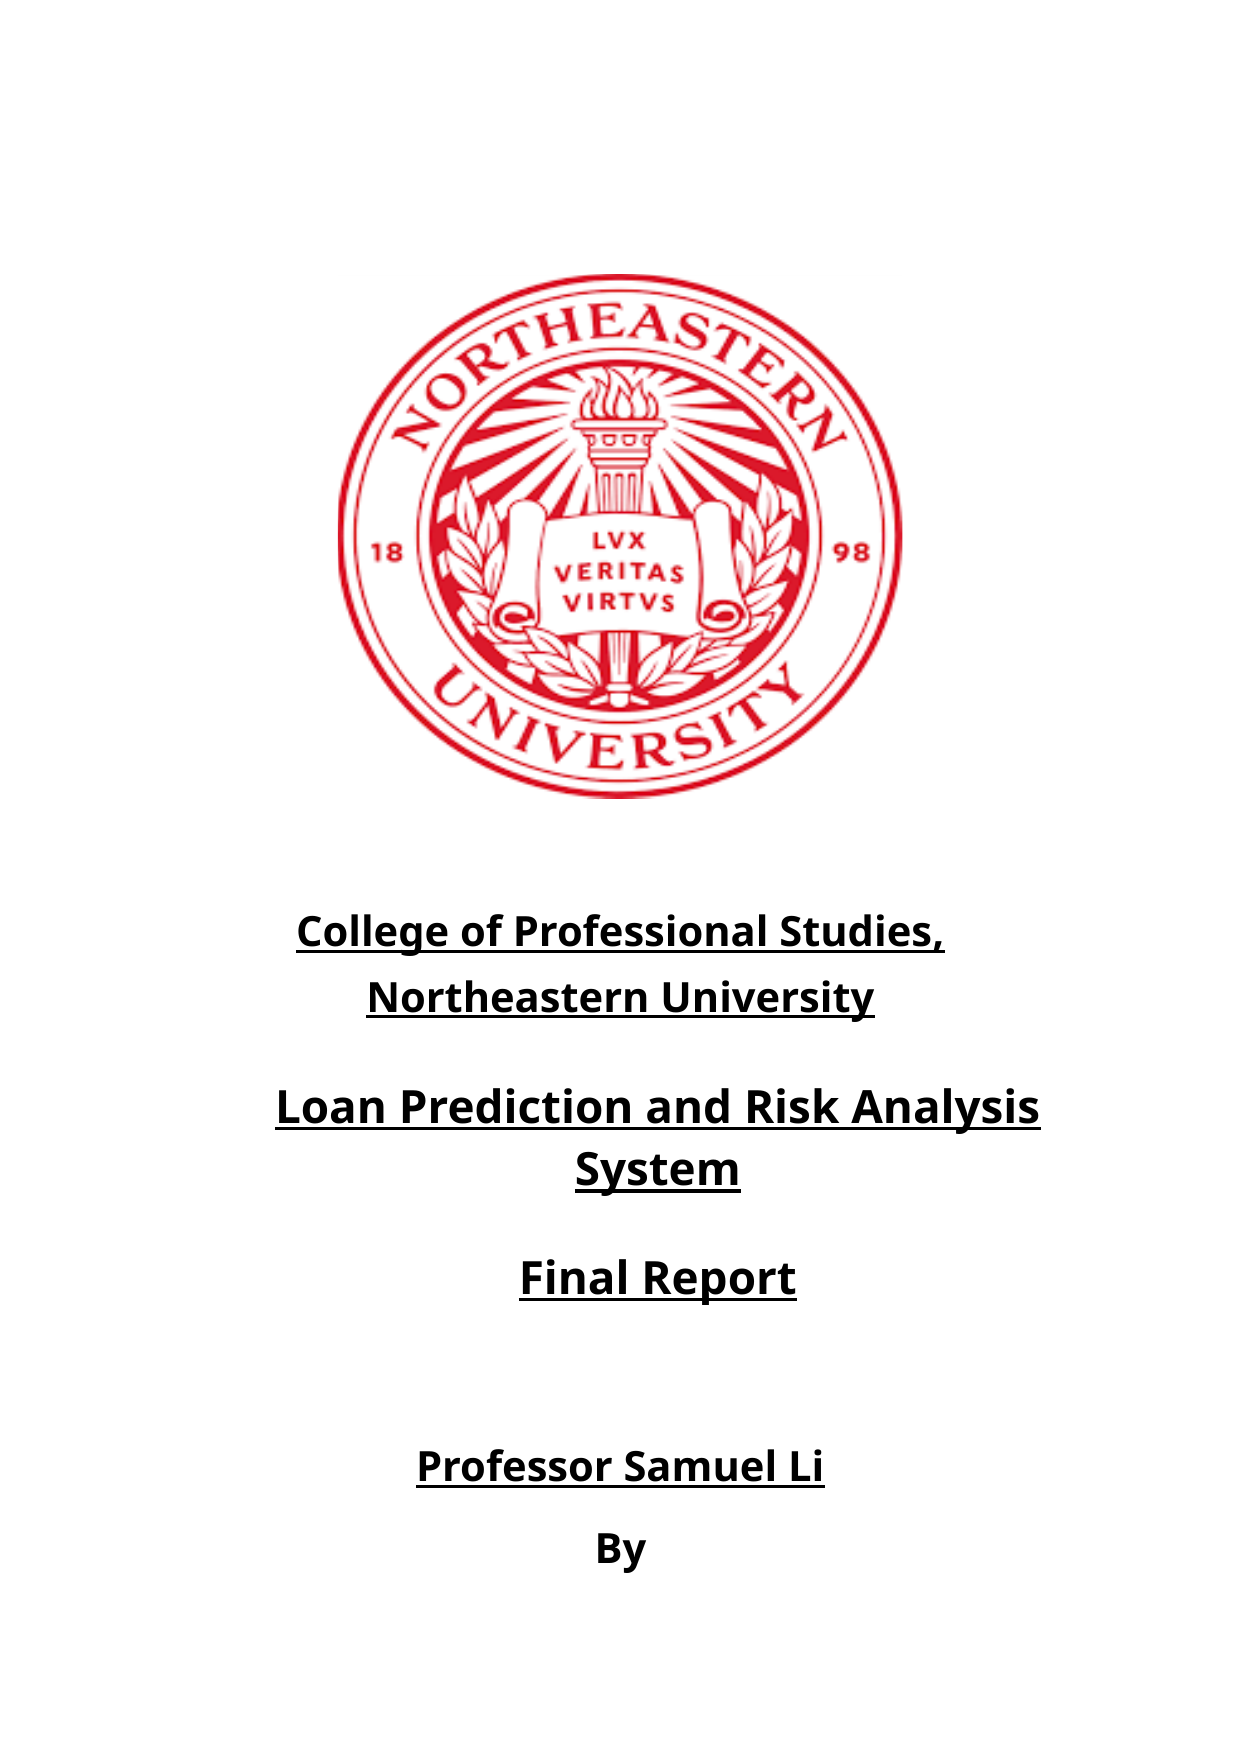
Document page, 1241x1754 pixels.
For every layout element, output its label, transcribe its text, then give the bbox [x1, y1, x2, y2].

list Final Report [225, 1245, 1090, 1307]
text By [150, 1519, 1090, 1576]
text Professor Samuel Li [150, 1437, 1090, 1494]
text College of Professional Studies, Northeastern University [150, 902, 1090, 1024]
list Loan Prediction and Risk Analysis System [225, 1074, 1090, 1199]
